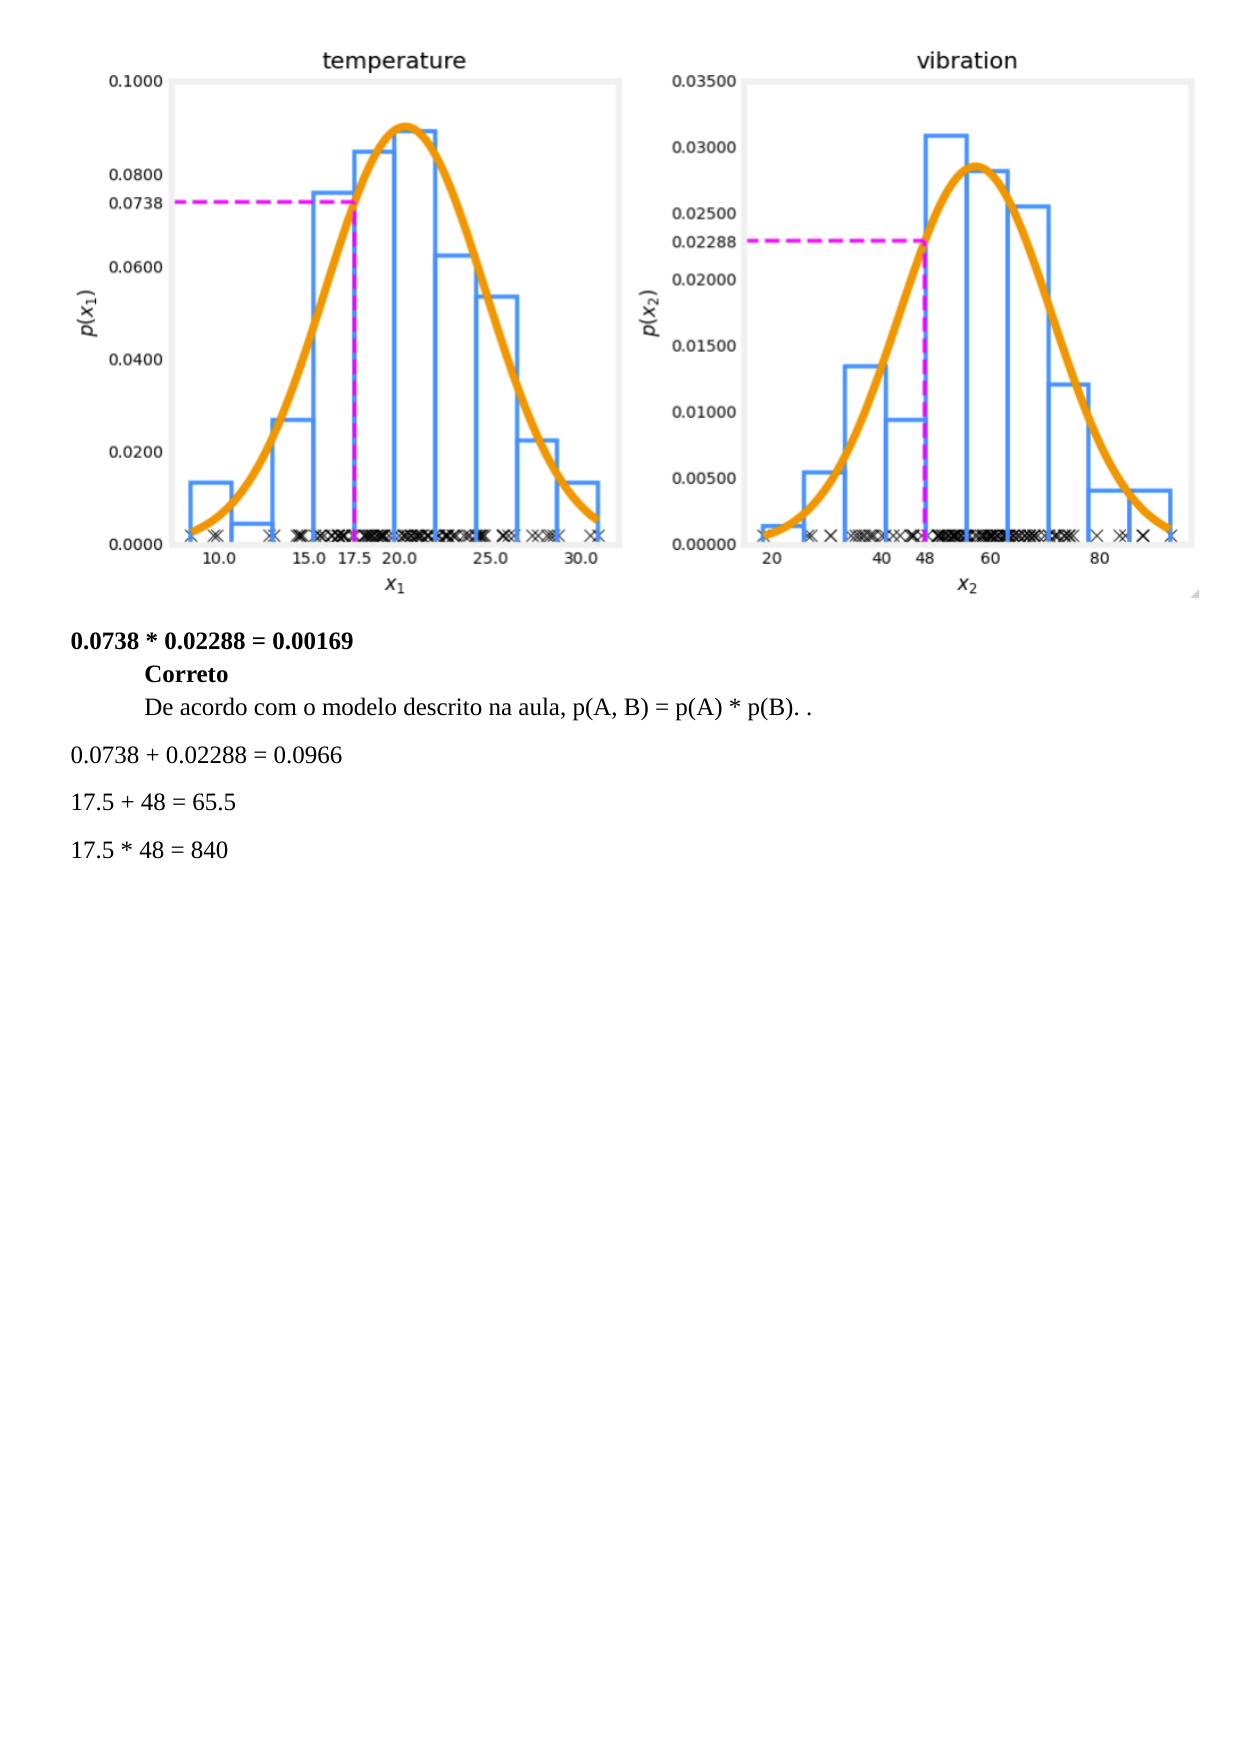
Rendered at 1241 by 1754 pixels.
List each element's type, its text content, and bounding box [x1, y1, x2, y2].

text 17.5 + 48 = 65.5 [70, 787, 1199, 816]
text 0.0738 * 0.02288 = 0.00169 Correto De acordo com o modelo descrito na aula, p(A, B) = p(A) * p(B). . [70, 626, 1199, 721]
text 17.5 * 48 = 840 [70, 835, 1199, 864]
picture [70, 41, 1200, 598]
text 0.0738 + 0.02288 = 0.0966 [70, 740, 1199, 769]
